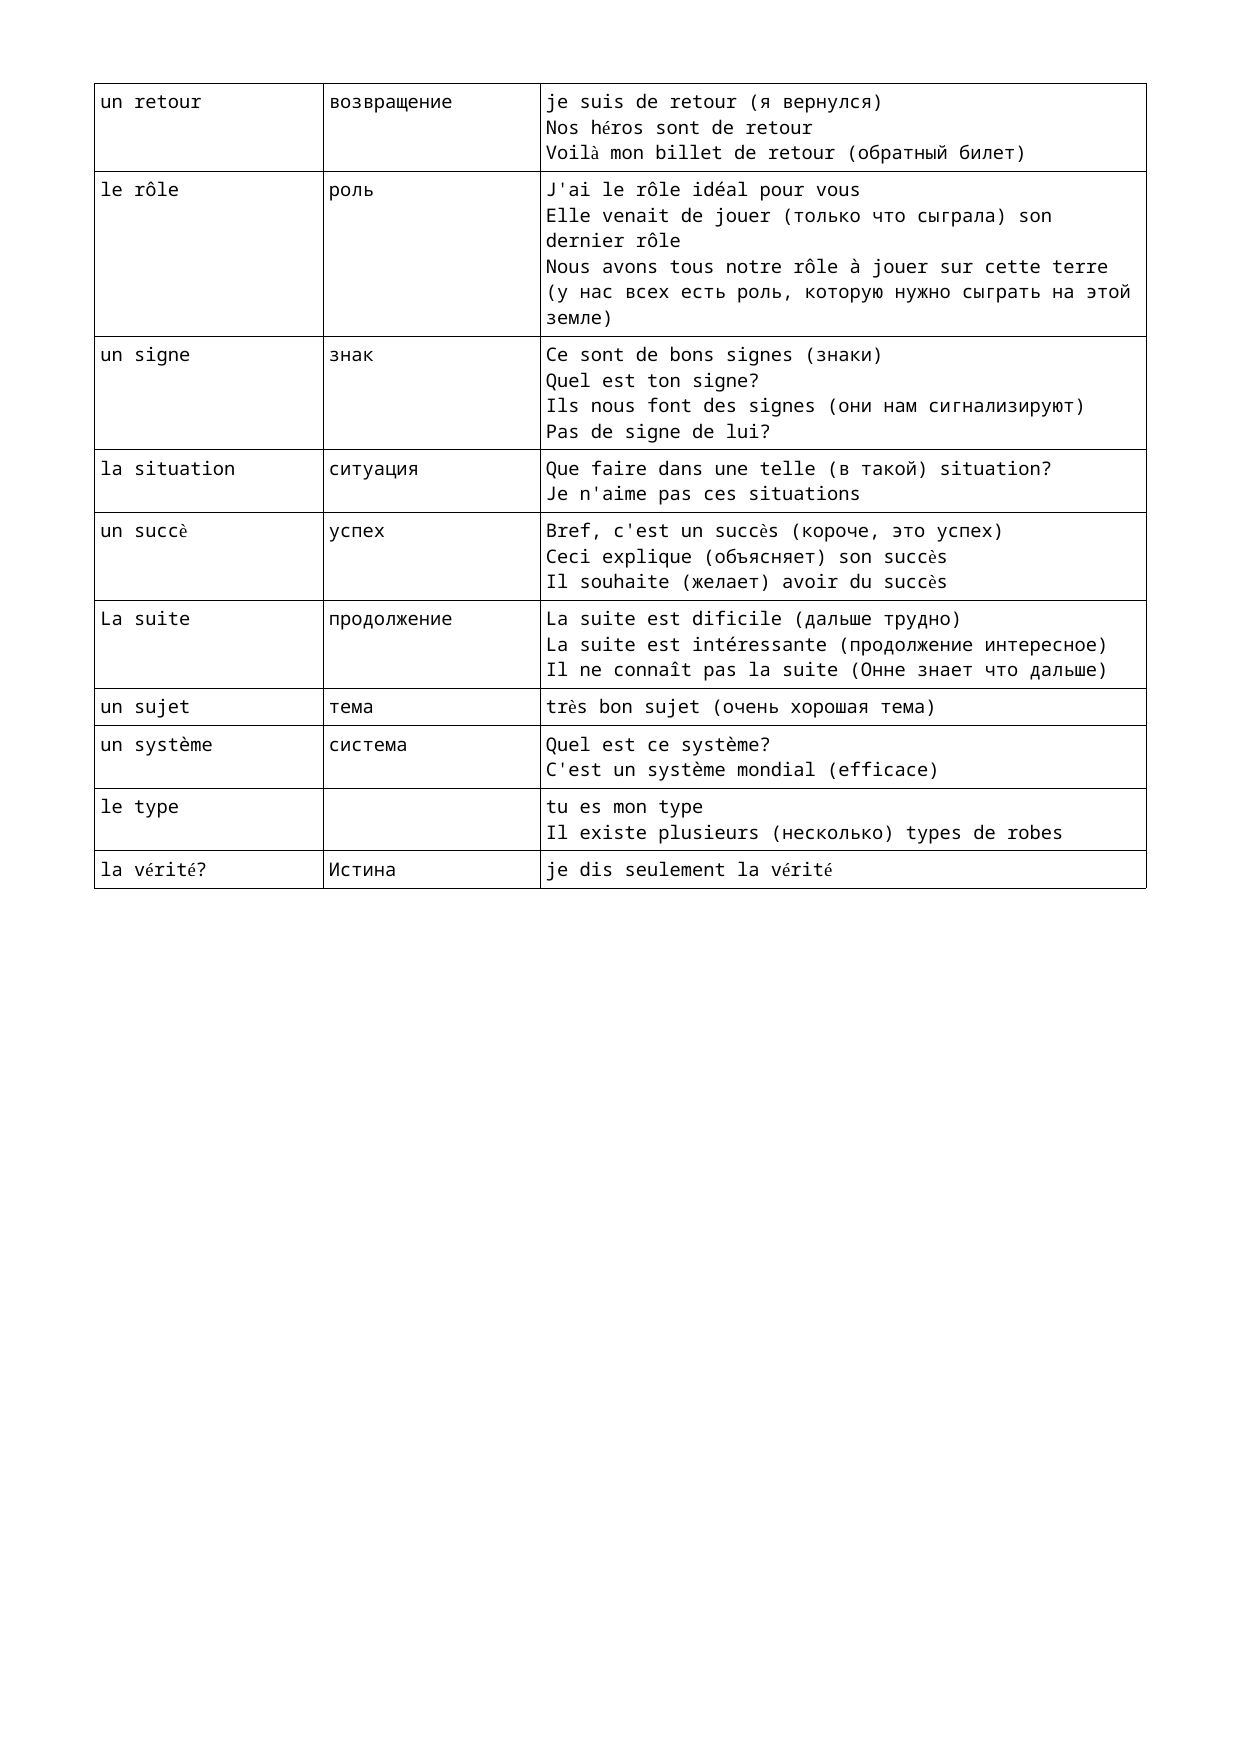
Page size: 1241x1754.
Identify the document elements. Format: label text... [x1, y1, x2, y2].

table_cell je dis seulement la vérité [541, 851, 1146, 887]
table_cell un sujet [95, 689, 323, 725]
table_cell La suite est dificile (дальше трудно) La suite est intéressante (продолжение интересное) Il ne connaît pas la suite (Онне знает что дальше) [541, 601, 1146, 688]
table_cell un signe [95, 337, 323, 449]
table_cell La suite [95, 601, 323, 688]
table_cell la vérité? [95, 851, 323, 887]
table_cell успех [324, 513, 540, 600]
table_cell знак [324, 337, 540, 449]
table_cell un système [95, 726, 323, 788]
table_cell très bon sujet (очень хорошая тема) [541, 689, 1146, 725]
table_cell la situation [95, 450, 323, 512]
table_cell J'ai le rôle idéal pour vous Elle venait de jouer (только что сыграла) son dernier rôle Nous avons tous notre rôle à jouer sur cette terre (у нас всех есть роль, которую нужно сыграть на этой земле) [541, 172, 1146, 336]
table_cell un retour [95, 84, 323, 171]
table_cell tu es mon type Il existe plusieurs (несколько) types de robes [541, 789, 1146, 850]
table_cell Bref, c'est un succès (короче, это успех) Ceci explique (объясняет) son succès Il souhaite (желает) avoir du succès [541, 513, 1146, 600]
table_cell ситуация [324, 450, 540, 512]
table_cell Истина [324, 851, 540, 887]
table_cell тема [324, 689, 540, 725]
table_cell система [324, 726, 540, 788]
table_cell [324, 789, 540, 850]
table_cell le type [95, 789, 323, 850]
table_cell Ce sont de bons signes (знаки) Quel est ton signe? Ils nous font des signes (они нам сигнализируют) Pas de signe de lui? [541, 337, 1146, 449]
table_cell продолжение [324, 601, 540, 688]
table_cell возвращение [324, 84, 540, 171]
table_cell роль [324, 172, 540, 336]
table_cell un succè [95, 513, 323, 600]
table_cell Que faire dans une telle (в такой) situation? Je n'aime pas ces situations [541, 450, 1146, 512]
table_cell Quel est ce système? C'est un système mondial (efficace) [541, 726, 1146, 788]
table_cell le rôle [95, 172, 323, 336]
table_cell je suis de retour (я вернулся) Nos héros sont de retour Voilà mon billet de retour (обратный билет) [541, 84, 1146, 171]
